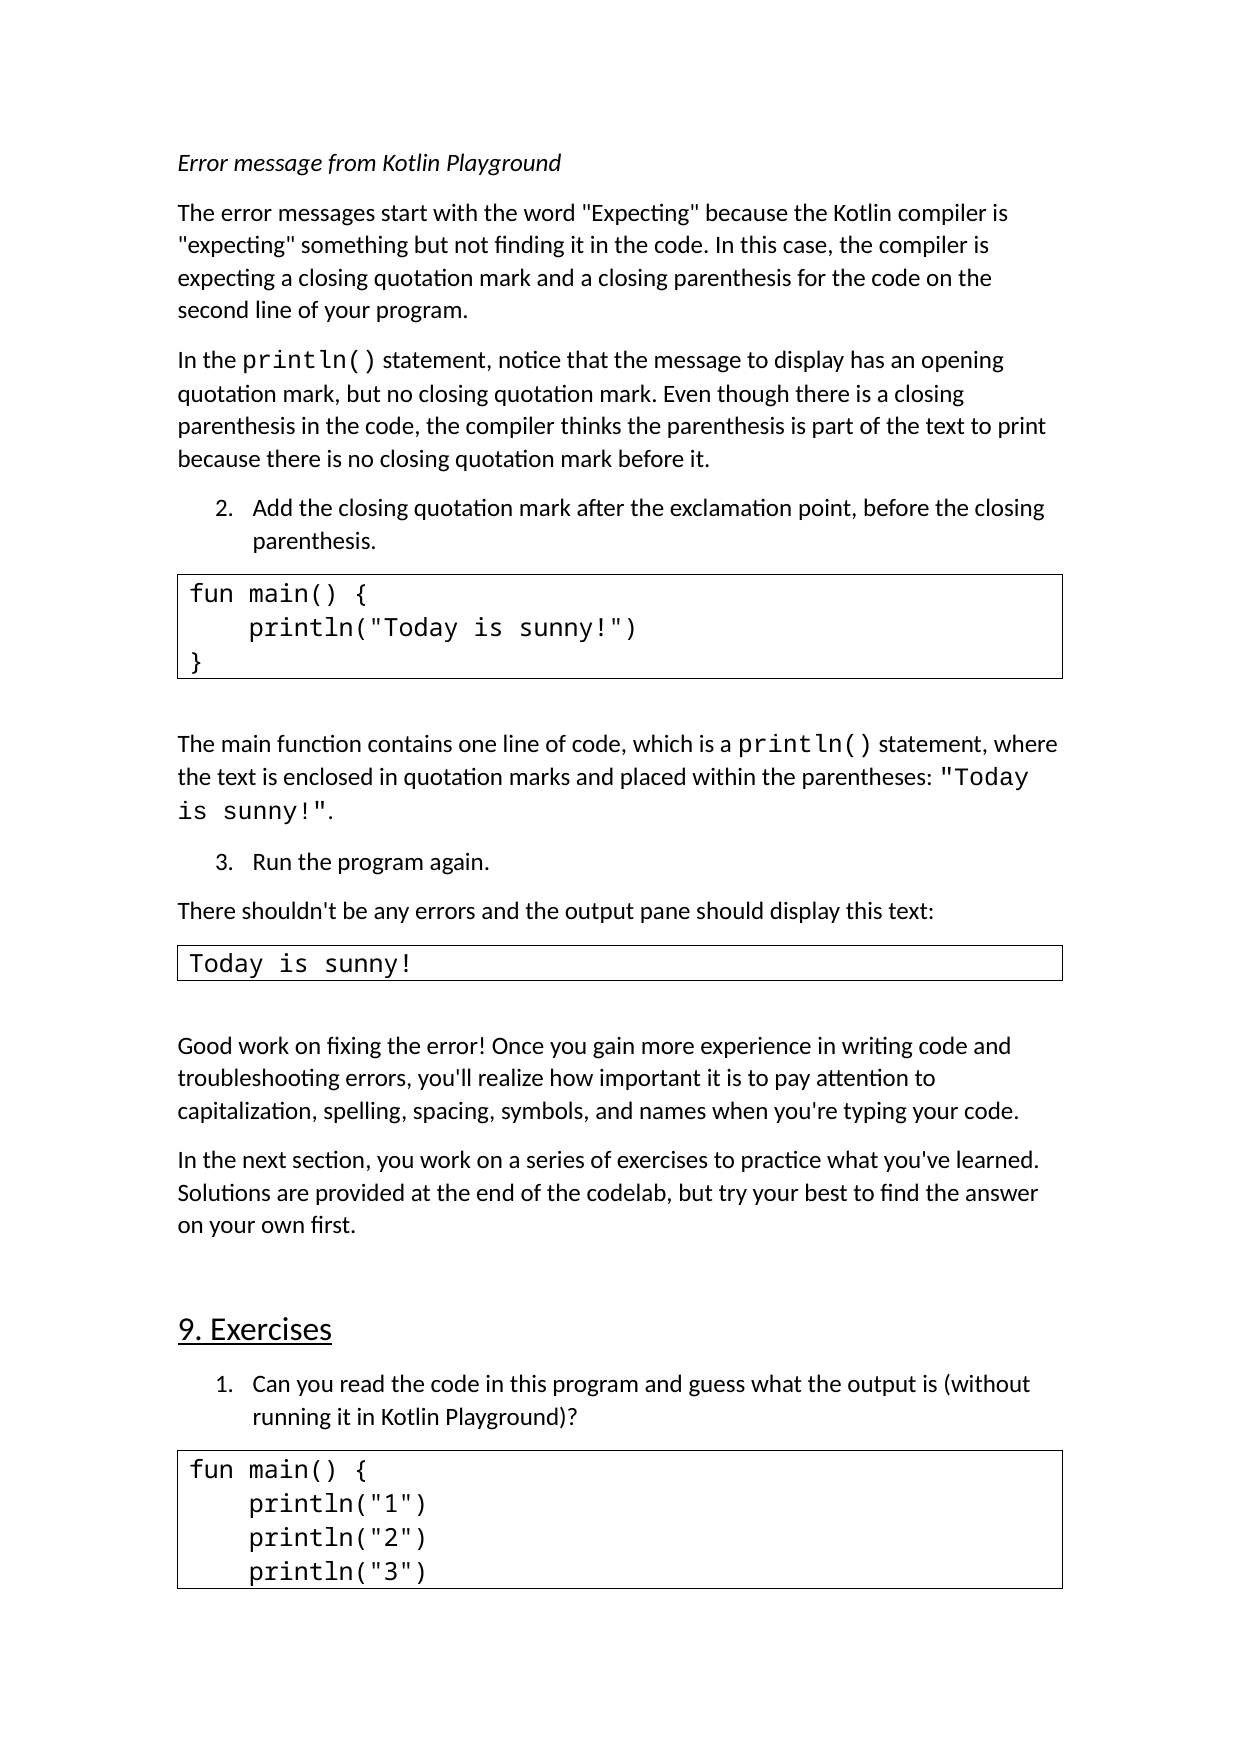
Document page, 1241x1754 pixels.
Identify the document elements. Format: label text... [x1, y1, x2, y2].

list Run the program again. [215, 846, 1063, 877]
text The error messages start with the word "Expecting" because the Kotlin compiler is "expecting" something but not finding it in the code. In this case, the compiler is expecting a closing quotation mark and a closing parenthesis for the code on the second line of your program. [177, 197, 1063, 325]
text In the println() statement, notice that the message to display has an opening quotation mark, but no closing quotation mark. Even though there is a closing parenthesis in the code, the compiler thinks the parenthesis is part of the text to print because there is no closing quotation mark before it. [177, 344, 1063, 473]
text There shouldn't be any errors and the output pane should display this text: [177, 895, 1063, 926]
text 9. Exercises [177, 1308, 1063, 1349]
list Add the closing quotation mark after the exclamation point, before the closing parenthesis. [215, 492, 1063, 555]
text Good work on fixing the error! Once you gain more experience in writing code and troubleshooting errors, you'll realize how important it is to pay attention to capitalization, spelling, spacing, symbols, and names when you're typing your code. [177, 1030, 1063, 1126]
text Error message from Kotlin Playground [177, 148, 1063, 178]
table_header Today is sunny! [178, 946, 1062, 980]
table_header fun main() { println("1") println("2") println("3") [178, 1451, 1062, 1588]
list Can you read the code in this program and guess what the output is (without running it in Kotlin Playground)? [215, 1368, 1063, 1432]
text In the next section, you work on a series of exercises to practice what you've learned. Solutions are provided at the end of the codelab, but try your best to find the answer on your own first. [177, 1144, 1063, 1240]
table_header fun main() { println("Today is sunny!") } [178, 575, 1062, 677]
text The main function contains one line of code, which is a println() statement, where the text is enclosed in quotation marks and placed within the parentheses: ​​"Today is sunny!". [177, 728, 1063, 827]
